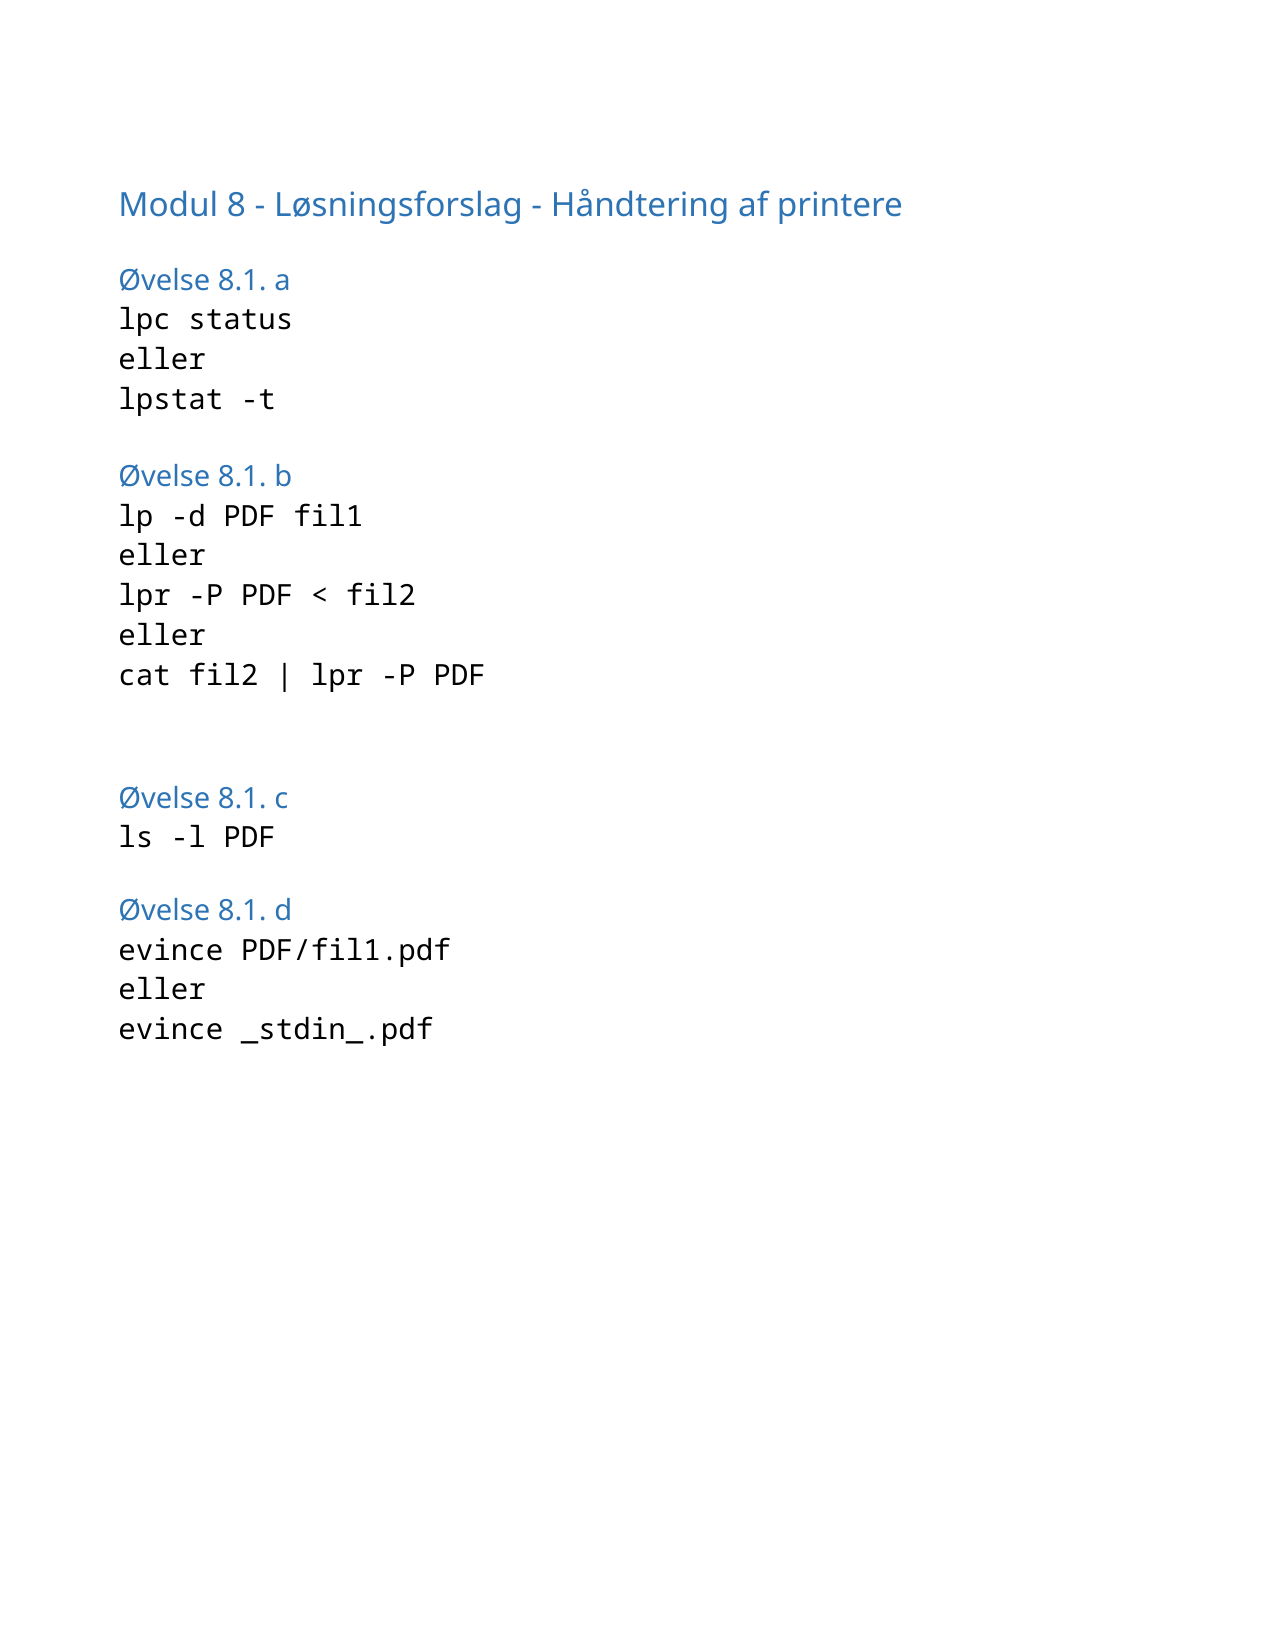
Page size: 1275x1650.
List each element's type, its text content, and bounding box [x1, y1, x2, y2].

text ls -l PDF [118, 817, 1157, 885]
subtitle Øvelse 8.1. a [118, 259, 1157, 298]
text eller [118, 614, 1157, 654]
subtitle Øvelse 8.1. c [118, 737, 1157, 817]
subtitle Øvelse 8.1. d [118, 889, 1157, 929]
text lpc status [118, 298, 1157, 338]
text eller lpstat -t [118, 338, 1157, 418]
text eller lpr -P PDF < fil2 [118, 535, 1157, 614]
text evince PDF/fil1.pdf [118, 929, 1157, 969]
text evince _stdin_.pdf [118, 1008, 1157, 1048]
subtitle Modul 8 - Løsningsforslag - Håndtering af printere [118, 181, 1157, 226]
text cat fil2 | lpr -P PDF [118, 654, 1157, 693]
subtitle Øvelse 8.1. b [118, 455, 1157, 495]
text lp -d PDF fil1 [118, 495, 1157, 535]
text eller [118, 969, 1157, 1008]
